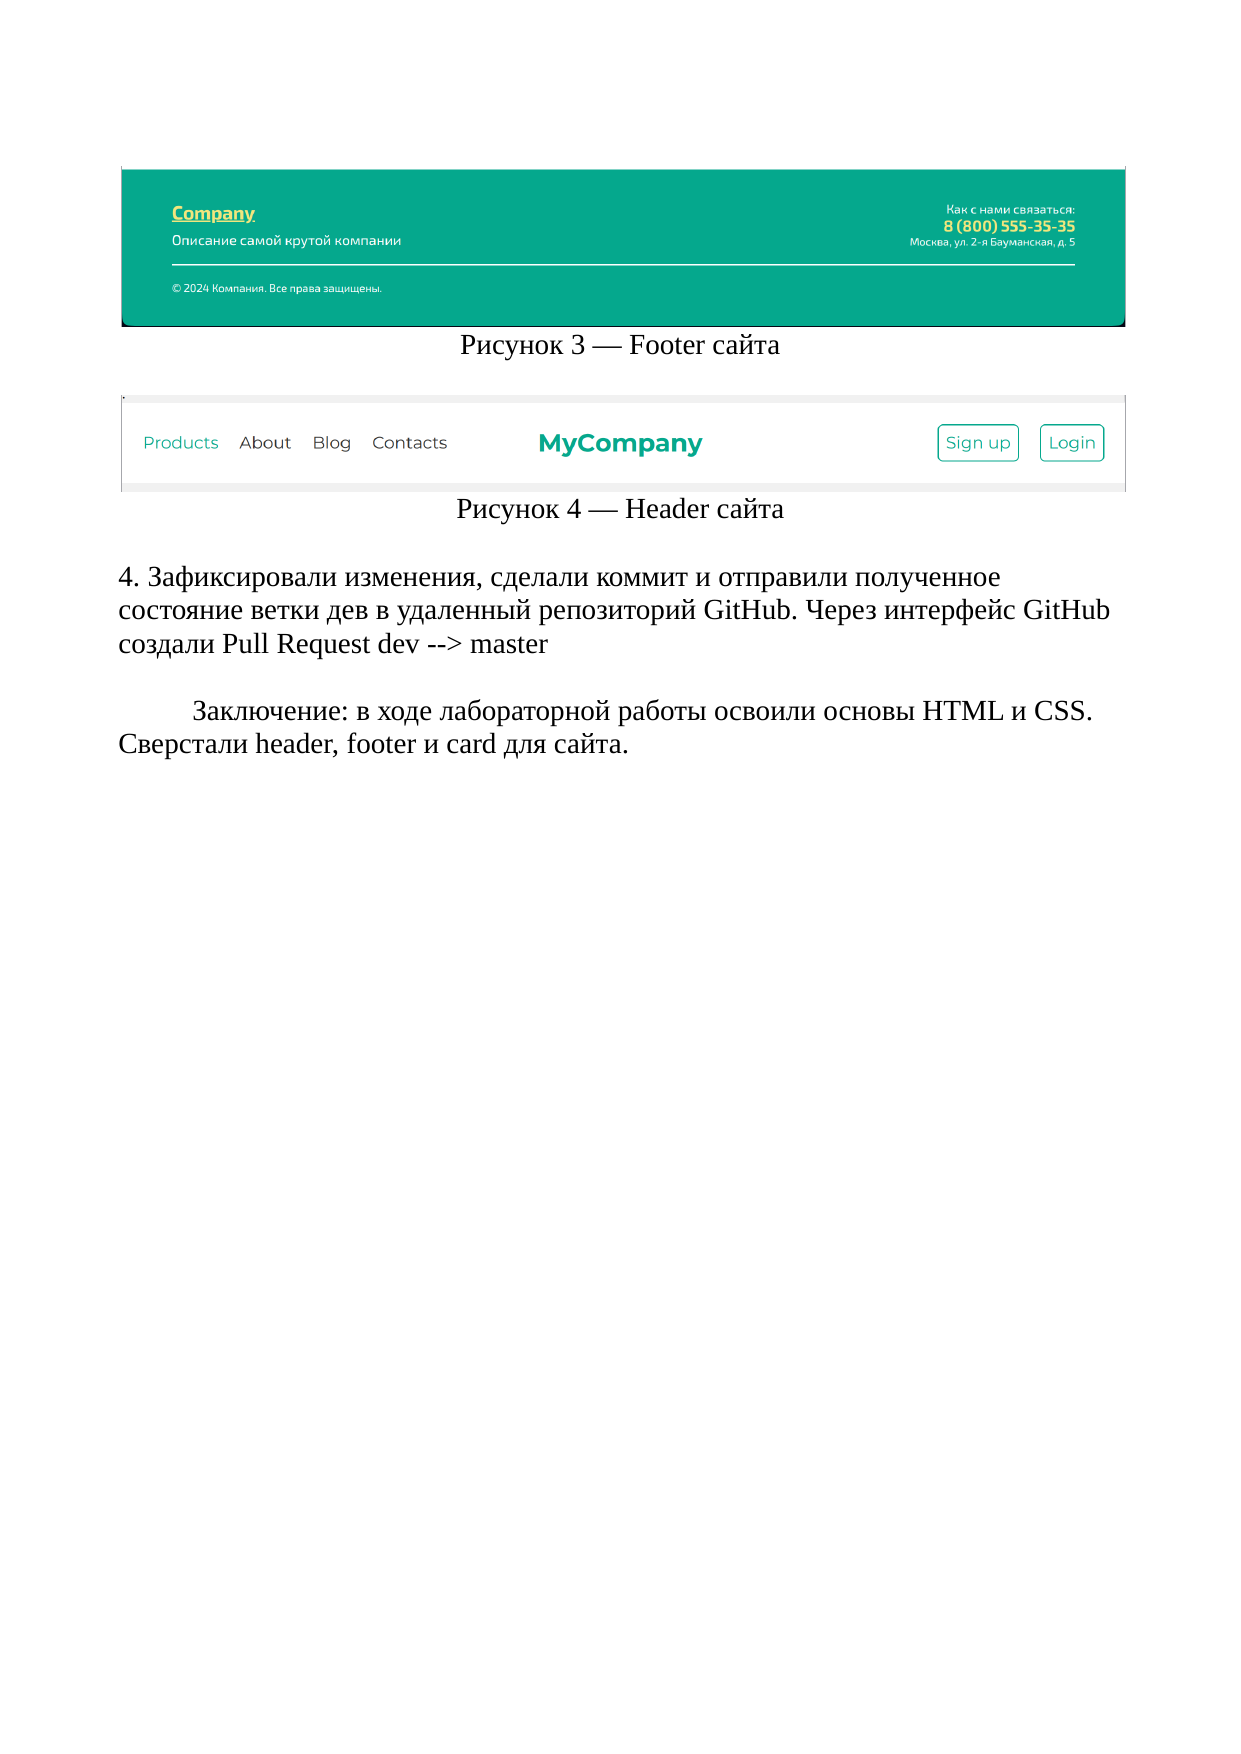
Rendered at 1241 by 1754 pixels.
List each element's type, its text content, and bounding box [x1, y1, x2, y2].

text 4. Зафиксировали изменения, сделали коммит и отправили полученное состояние ветки дев в удаленный репозиторий GitHub. Через интерфейс GitHub создали Pull Request dev --> master [118, 559, 1122, 659]
text Рисунок 3 — Footer сайта [118, 152, 1122, 360]
text Рисунок 4 — Header сайта [118, 394, 1122, 525]
text Заключение: в ходе лабораторной работы освоили основы HTML и CSS. Сверстали header, footer и card для сайта. [118, 693, 1122, 760]
picture [121, 166, 1126, 327]
picture [121, 395, 1126, 492]
